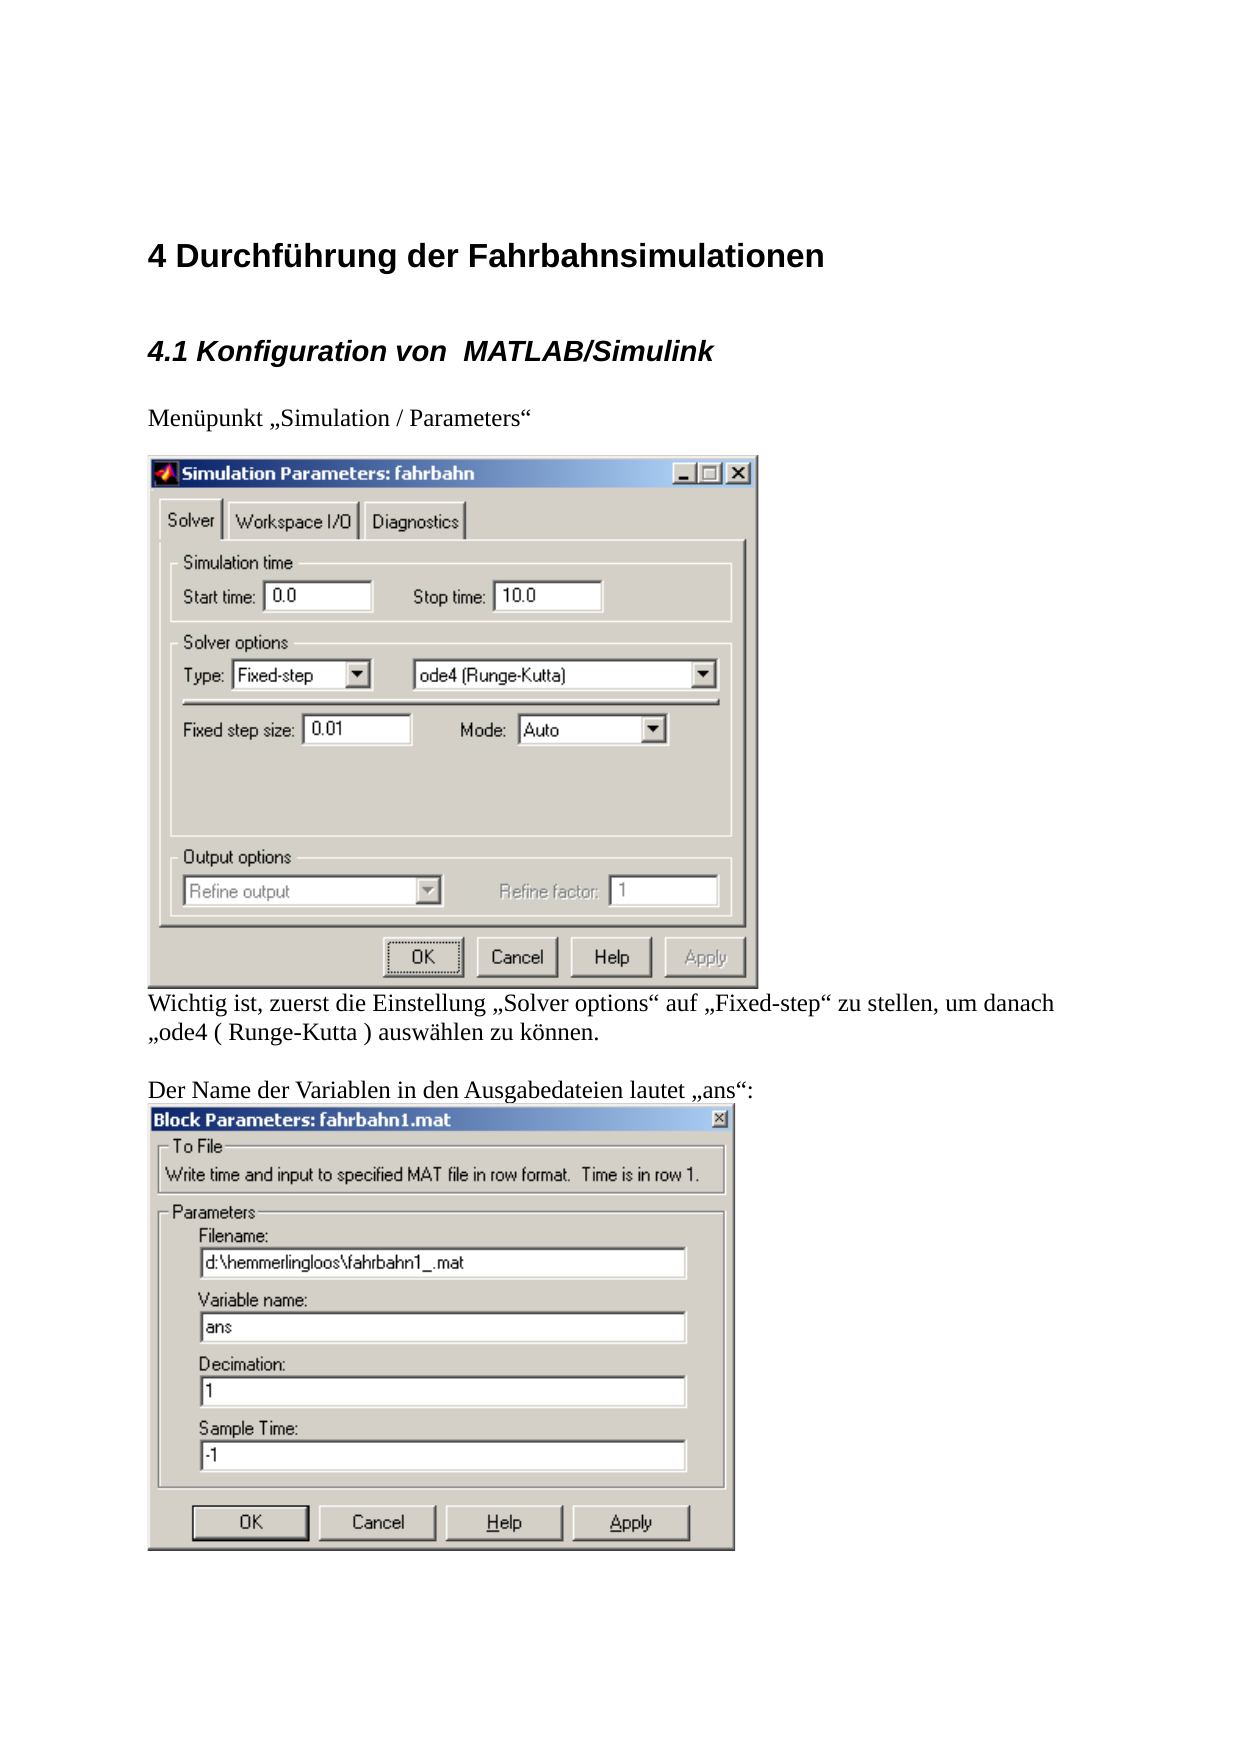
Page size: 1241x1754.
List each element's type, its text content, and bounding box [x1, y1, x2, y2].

subtitle 4 Durchführung der Fahrbahnsimulationen [148, 236, 1093, 274]
picture [147, 1103, 735, 1551]
text Menüpunkt „Simulation / Parameters“ [148, 403, 1093, 432]
picture [147, 455, 759, 989]
subtitle 4.1 Konfiguration von MATLAB/Simulink [148, 334, 1093, 368]
text Der Name der Variablen in den Ausgabedateien lautet „ans“: [148, 1075, 1093, 1103]
text Wichtig ist, zuerst die Einstellung „Solver options“ auf „Fixed-step“ zu stellen, um danach „ode4 ( Runge-Kutta ) auswählen zu können. [148, 988, 1093, 1046]
